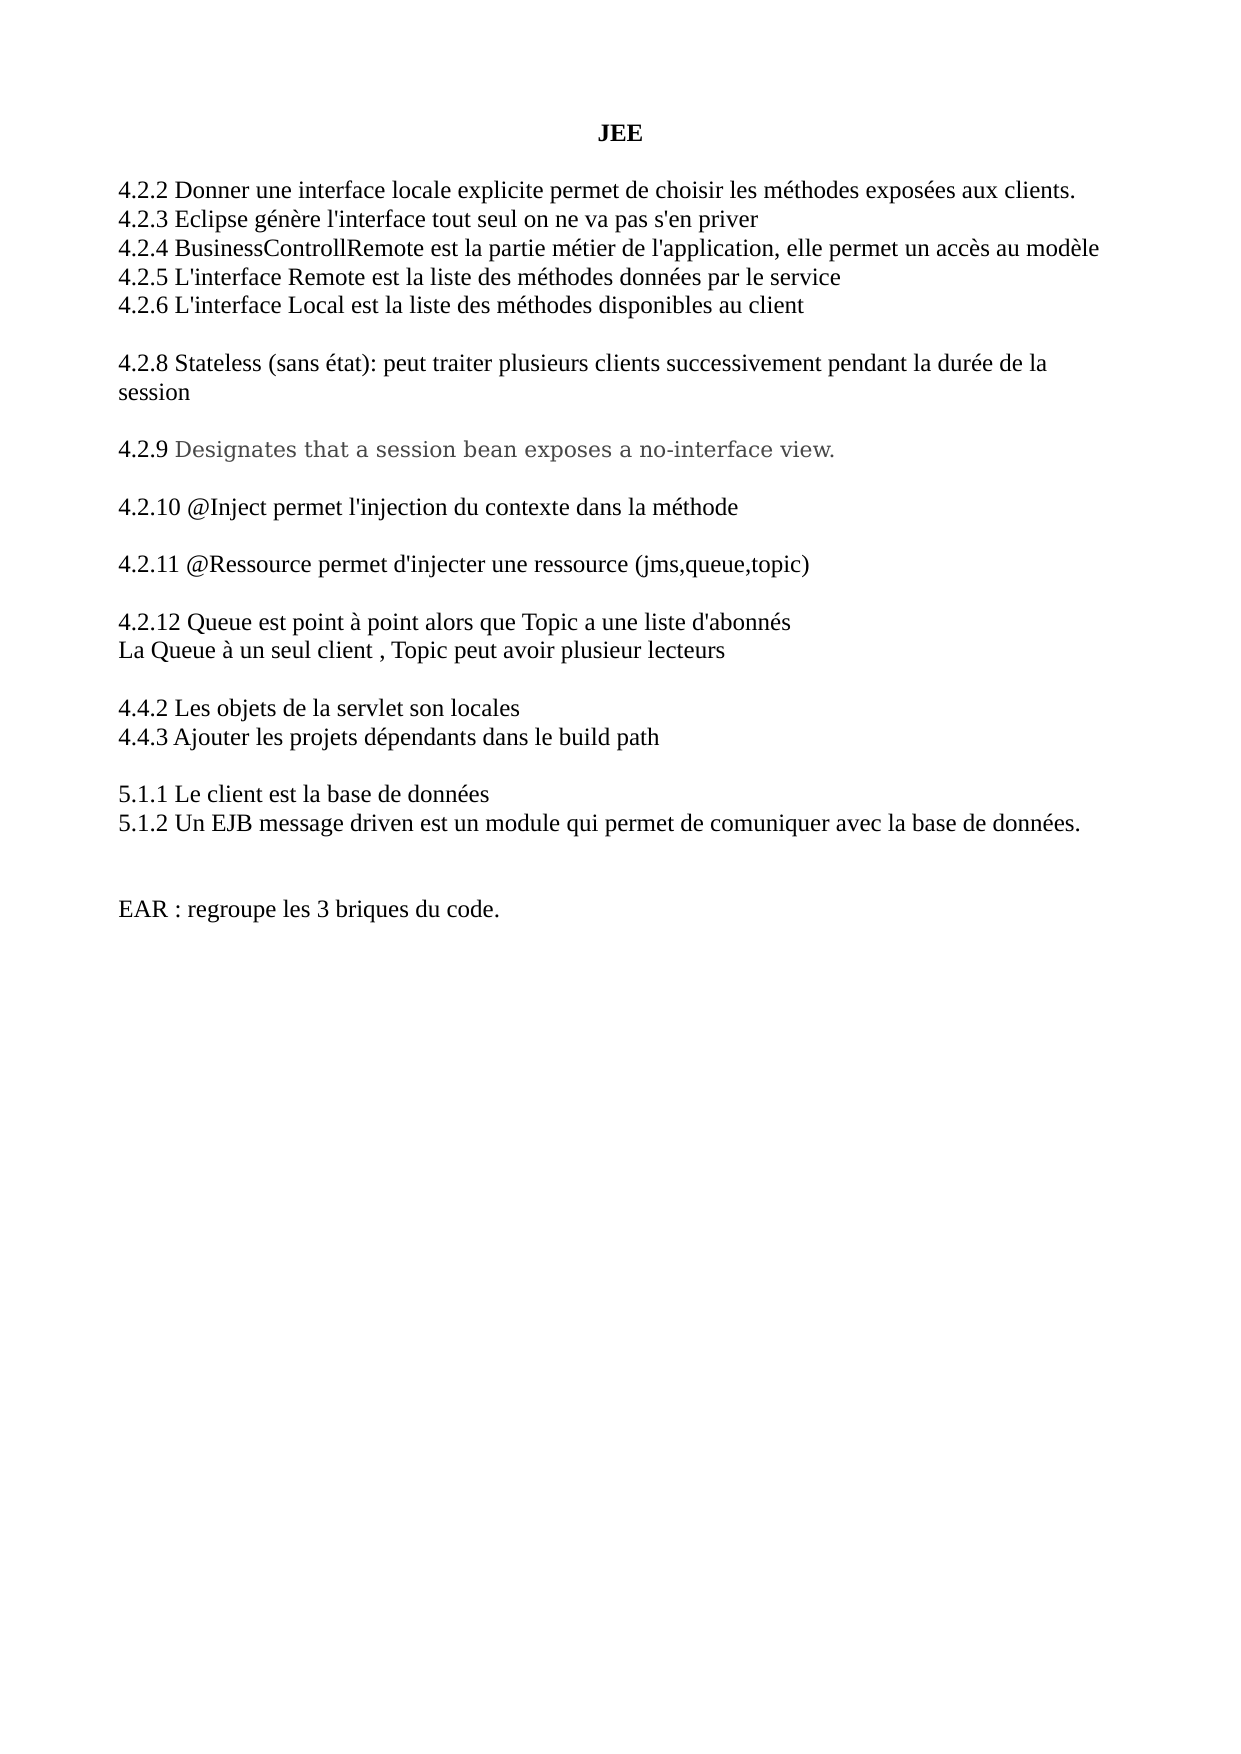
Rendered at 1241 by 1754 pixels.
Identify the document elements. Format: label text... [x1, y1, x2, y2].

text 4.2.6 L'interface Local est la liste des méthodes disponibles au client [118, 291, 1122, 319]
text 4.2.5 L'interface Remote est la liste des méthodes données par le service [118, 262, 1122, 291]
text 4.2.10 @Inject permet l'injection du contexte dans la méthode [118, 492, 1122, 521]
text 4.2.12 Queue est point à point alors que Topic a une liste d'abonnés [118, 607, 1122, 636]
text 4.2.8 Stateless (sans état): peut traiter plusieurs clients successivement pendant la durée de la session [118, 348, 1122, 406]
text EAR : regroupe les 3 briques du code. [118, 894, 1122, 923]
text 5.1.2 Un EJB message driven est un module qui permet de comuniquer avec la base de données. [118, 808, 1122, 837]
text JEE [118, 118, 1122, 147]
text 4.2.9 Designates that a session bean exposes a no-interface view. [118, 434, 1122, 463]
text La Queue à un seul client , Topic peut avoir plusieur lecteurs [118, 636, 1122, 664]
text 4.4.2 Les objets de la servlet son locales [118, 693, 1122, 722]
text 4.2.3 Eclipse génère l'interface tout seul on ne va pas s'en priver [118, 204, 1122, 233]
text 4.2.2 Donner une interface locale explicite permet de choisir les méthodes exposées aux clients. [118, 176, 1122, 204]
text 5.1.1 Le client est la base de données [118, 779, 1122, 808]
text 4.2.11 @Ressource permet d'injecter une ressource (jms,queue,topic) [118, 549, 1122, 578]
text 4.2.4 BusinessControllRemote est la partie métier de l'application, elle permet un accès au modèle [118, 233, 1122, 262]
text 4.4.3 Ajouter les projets dépendants dans le build path [118, 722, 1122, 751]
